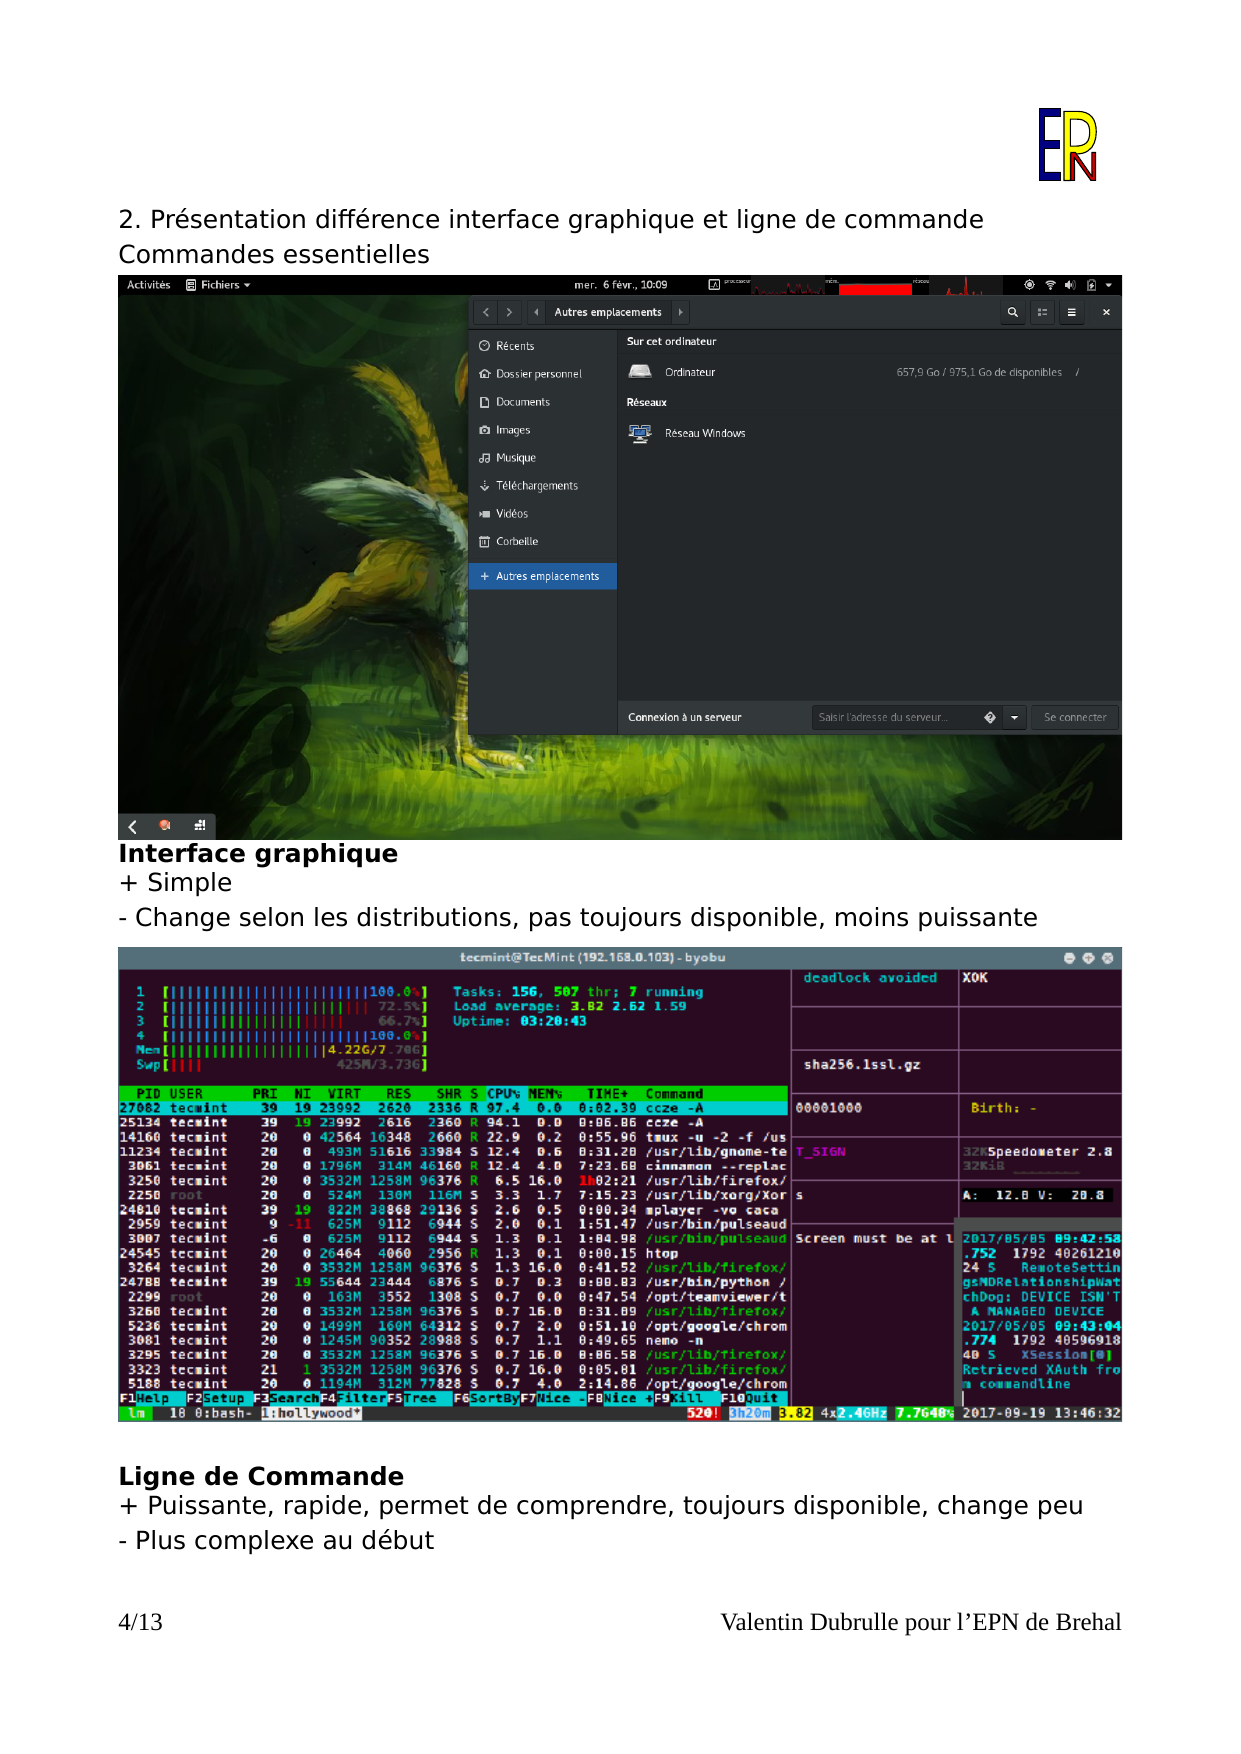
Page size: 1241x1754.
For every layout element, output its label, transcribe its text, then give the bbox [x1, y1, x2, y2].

text - Plus complexe au début [118, 1526, 1122, 1555]
picture [118, 275, 1123, 840]
picture [118, 947, 1123, 1422]
subtitle Interface graphique [118, 840, 1122, 869]
text 2. Présentation différence interface graphique et ligne de commande Commandes essentielles [118, 205, 1122, 269]
text + Puissante, rapide, permet de comprendre, toujours disponible, change peu [118, 1491, 1122, 1520]
text - Change selon les distributions, pas toujours disponible, moins puissante [118, 904, 1122, 933]
subtitle Ligne de Commande [118, 1462, 1122, 1491]
text + Simple [118, 869, 1122, 898]
